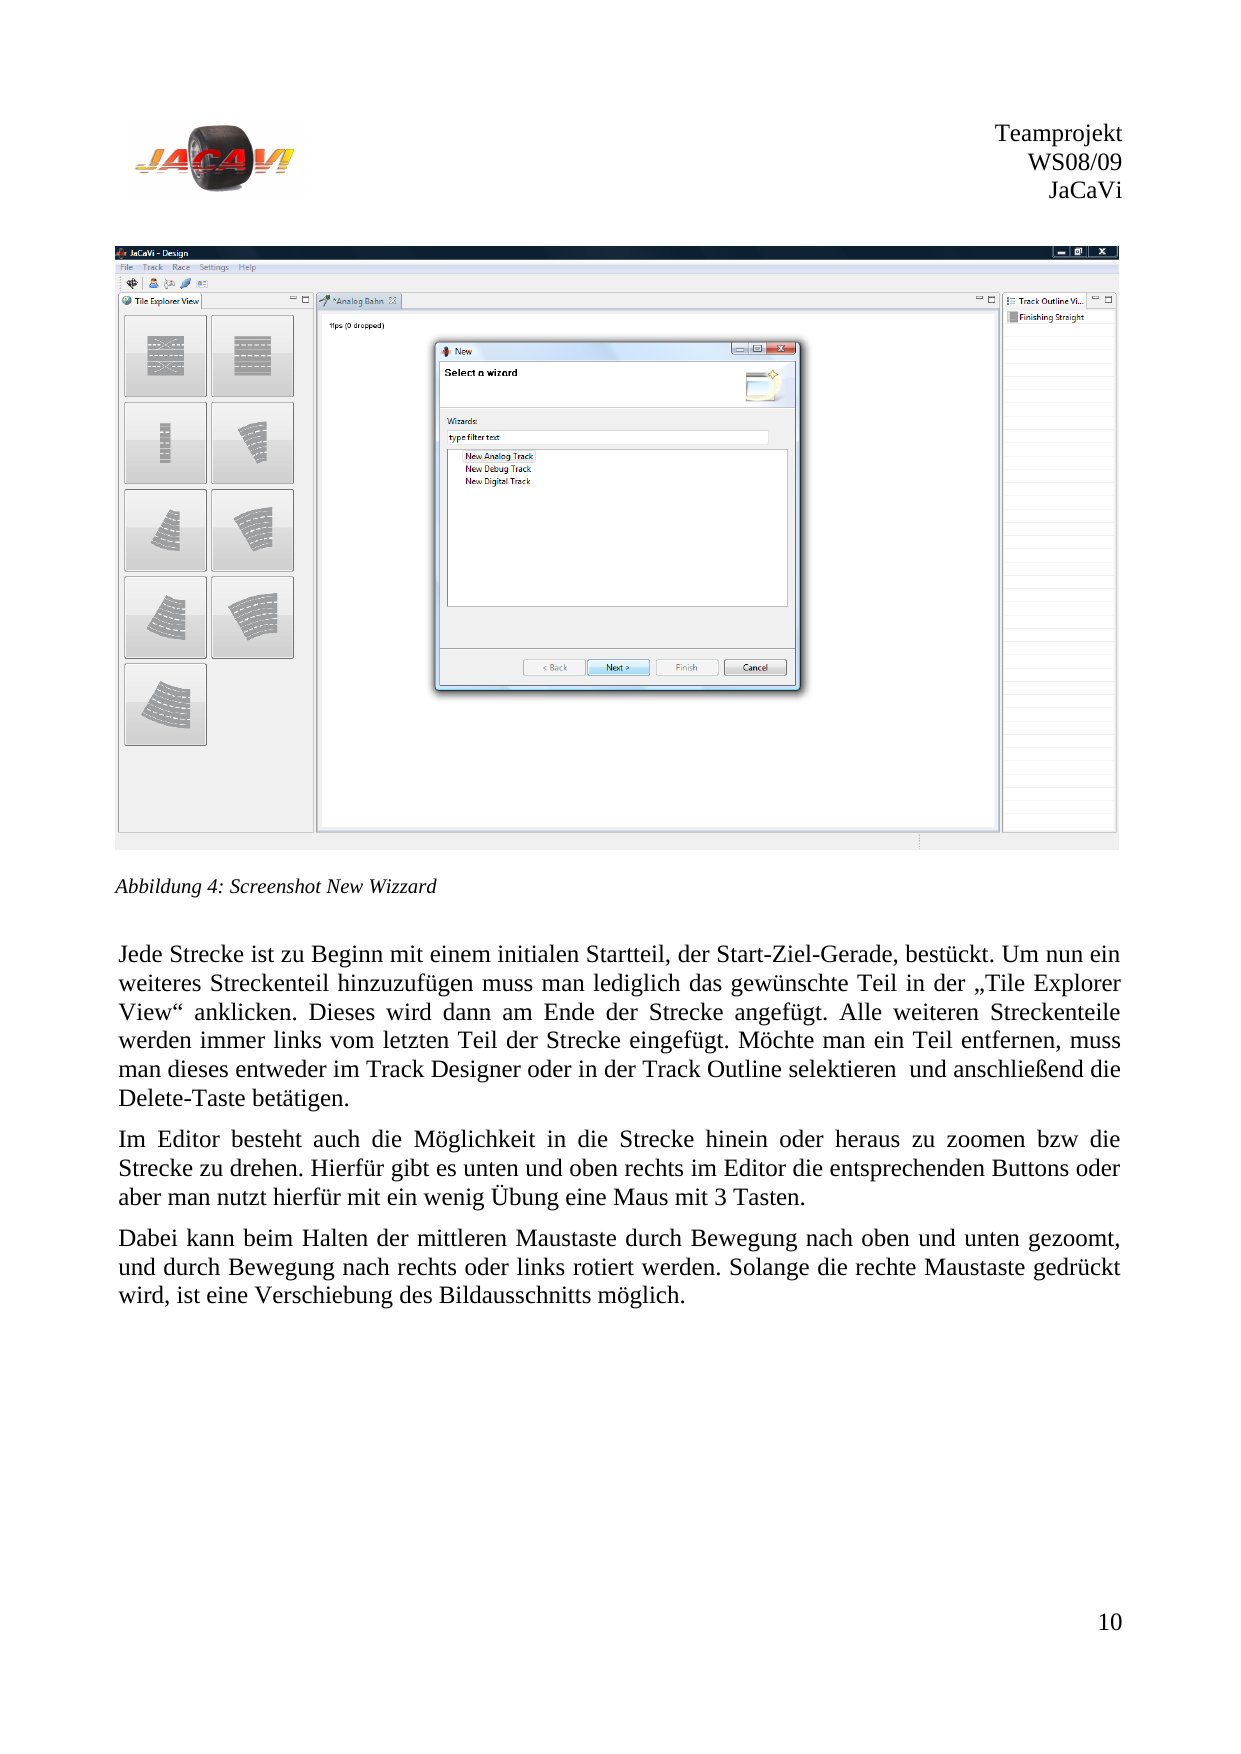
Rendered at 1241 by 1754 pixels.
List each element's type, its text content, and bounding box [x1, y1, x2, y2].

text Im Editor besteht auch die Möglichkeit in die Strecke hinein oder heraus zu zoomen bzw die Strecke zu drehen. Hierfür gibt es unten und oben rechts im Editor die entsprechenden Buttons oder aber man nutzt hierfür mit ein wenig Übung eine Maus mit 3 Tasten. [118, 1124, 1122, 1210]
picture [115, 246, 1119, 874]
text Jede Strecke ist zu Beginn mit einem initialen Startteil, der Start-Ziel-Gerade, bestückt. Um nun ein weiteres Streckenteil hinzuzufügen muss man lediglich das gewünschte Teil in der „Tile Explorer View“ anklicken. Dieses wird dann am Ende der Strecke angefügt. Alle weiteren Streckenteile werden immer links vom letzten Teil der Strecke eingefügt. Möchte man ein Teil entfernen, muss man dieses entweder im Track Designer oder in der Track Outline selektieren und anschließend die Delete-Taste betätigen. [118, 939, 1122, 1112]
text Dabei kann beim Halten der mittleren Maustaste durch Bewegung nach oben und unten gezoomt, und durch Bewegung nach rechts oder links rotiert werden. Solange die rechte Maustaste gedrückt wird, ist eine Verschiebung des Bildausschnitts möglich. [118, 1223, 1122, 1309]
text Abbildung 4: Screenshot New Wizzard [115, 874, 1119, 898]
picture [128, 120, 307, 195]
